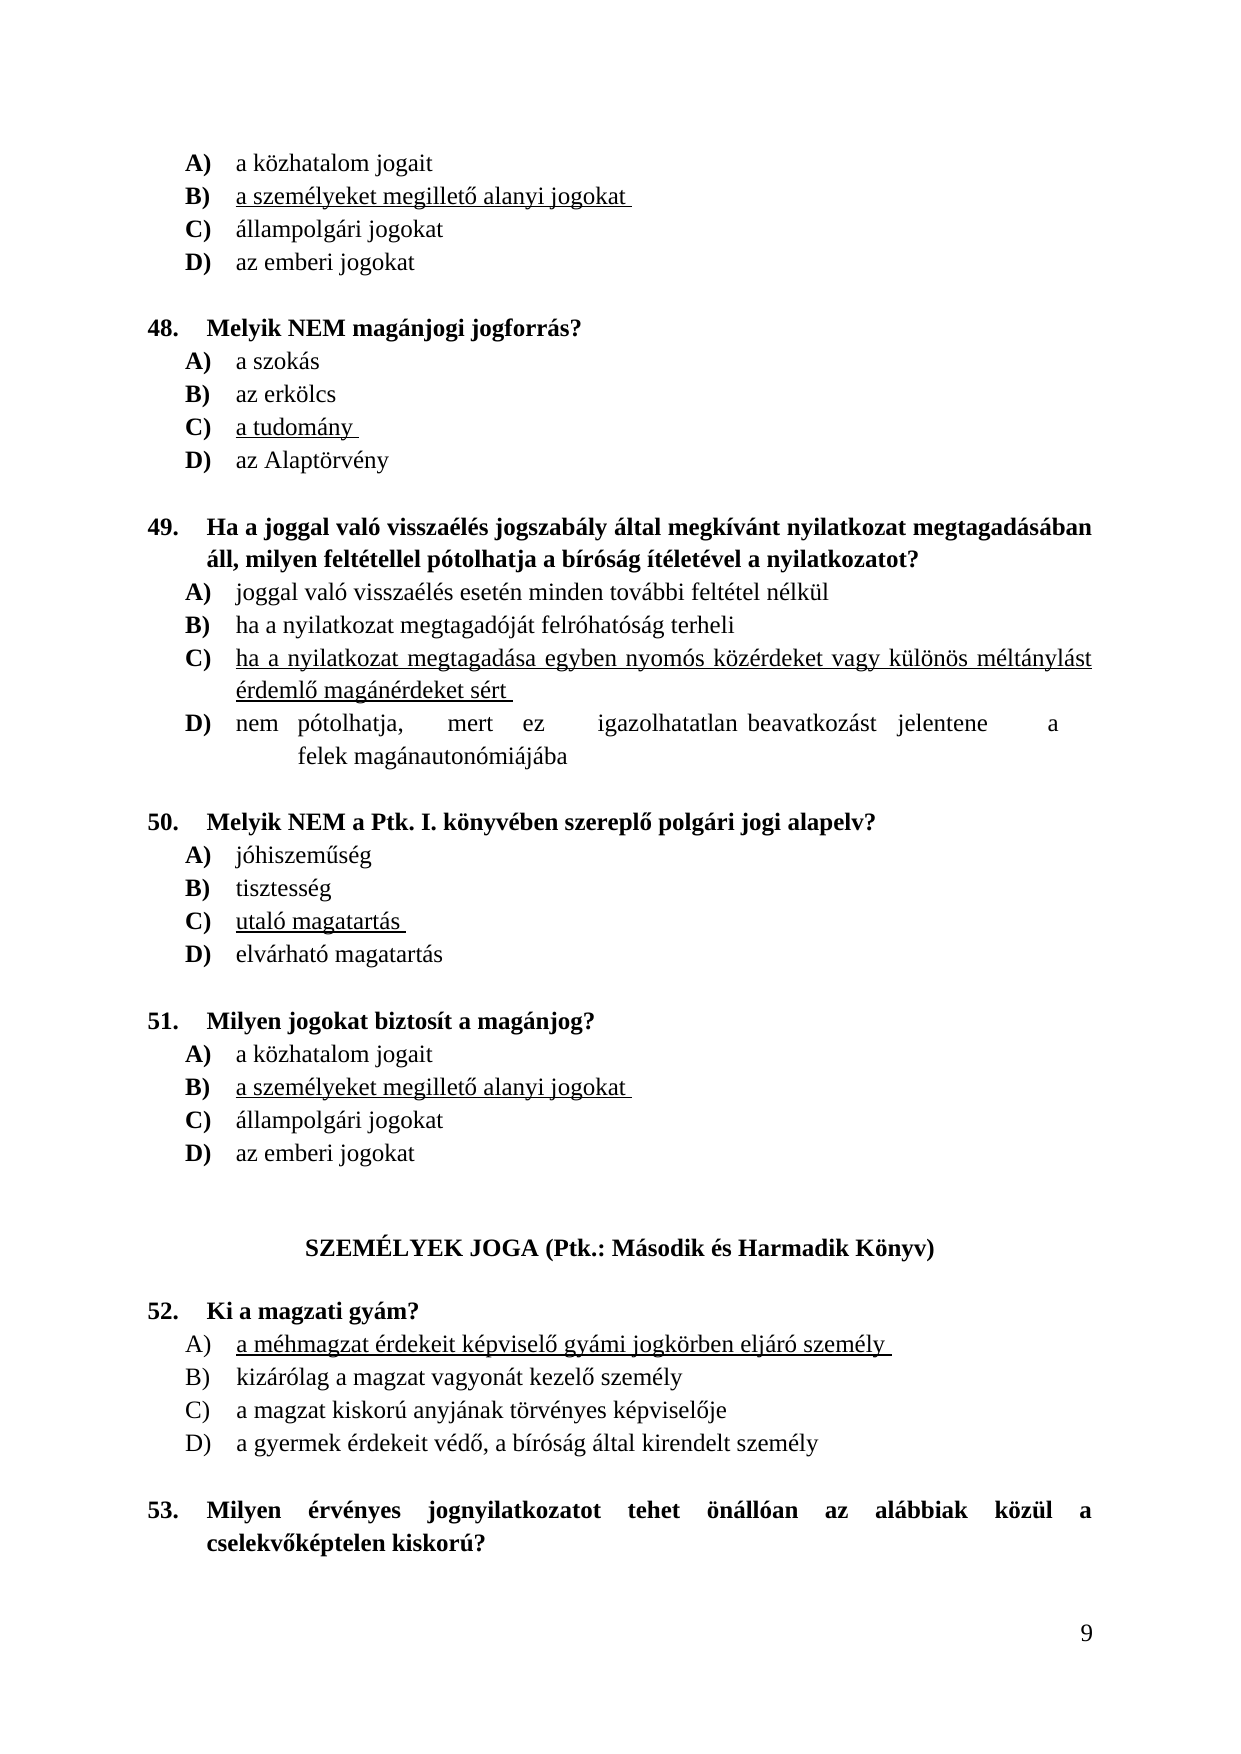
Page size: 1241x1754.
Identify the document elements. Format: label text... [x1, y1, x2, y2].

list Milyen jogokat biztosít a magánjog? [147, 1006, 1093, 1035]
list az emberi jogokat [185, 1138, 1093, 1167]
list az emberi jogokat [185, 247, 1093, 276]
list állampolgári jogokat [185, 214, 1093, 243]
list Melyik NEM magánjogi jogforrás? [147, 313, 1093, 342]
list a közhatalom jogait [185, 1039, 1093, 1068]
list a szokás [185, 346, 1093, 375]
list a személyeket megillető alanyi jogokat [185, 1072, 1093, 1101]
list utaló magatartás [185, 906, 1093, 935]
list a magzat kiskorú anyjának törvényes képviselője [185, 1395, 1093, 1424]
list joggal való visszaélés esetén minden további feltétel nélkül [185, 577, 1093, 606]
list a tudomány [185, 412, 1093, 441]
list ha a nyilatkozat megtagadóját felróhatóság terheli [185, 610, 1093, 639]
list a közhatalom jogait [185, 148, 1093, 177]
list Ki a magzati gyám? [147, 1296, 1093, 1325]
list kizárólag a magzat vagyonát kezelő személy [185, 1362, 1093, 1391]
list elvárható magatartás [185, 939, 1093, 968]
list a gyermek érdekeit védő, a bíróság által kirendelt személy [185, 1428, 1093, 1457]
list a személyeket megillető alanyi jogokat [185, 181, 1093, 210]
list a méhmagzat érdekeit képviselő gyámi jogkörben eljáró személy [185, 1329, 1093, 1358]
list az Alaptörvény [185, 445, 1093, 474]
list tisztesség [185, 873, 1093, 902]
list nem pótolhatja, mert ez igazolhatatlan beavatkozást jelentene a felek magánautonómiájába [185, 708, 1093, 769]
subtitle SZEMÉLYEK JOGA (Ptk.: Második és Harmadik Könyv) [147, 1233, 1092, 1262]
list az erkölcs [185, 379, 1093, 408]
list Ha a joggal való visszaélés jogszabály által megkívánt nyilatkozat megtagadásában áll, milyen feltétellel pótolhatja a bíróság ítéletével a nyilatkozatot? [147, 512, 1093, 573]
list Melyik NEM a Ptk. I. könyvében szereplő polgári jogi alapelv? [147, 807, 1093, 836]
list ha a nyilatkozat megtagadása egyben nyomós közérdeket vagy különös méltánylást érdemlő magánérdeket sért [185, 643, 1093, 704]
list Milyen érvényes jognyilatkozatot tehet önállóan az alábbiak közül a cselekvőképtelen kiskorú? [147, 1495, 1093, 1557]
list állampolgári jogokat [185, 1105, 1093, 1134]
list jóhiszeműség [185, 840, 1093, 869]
